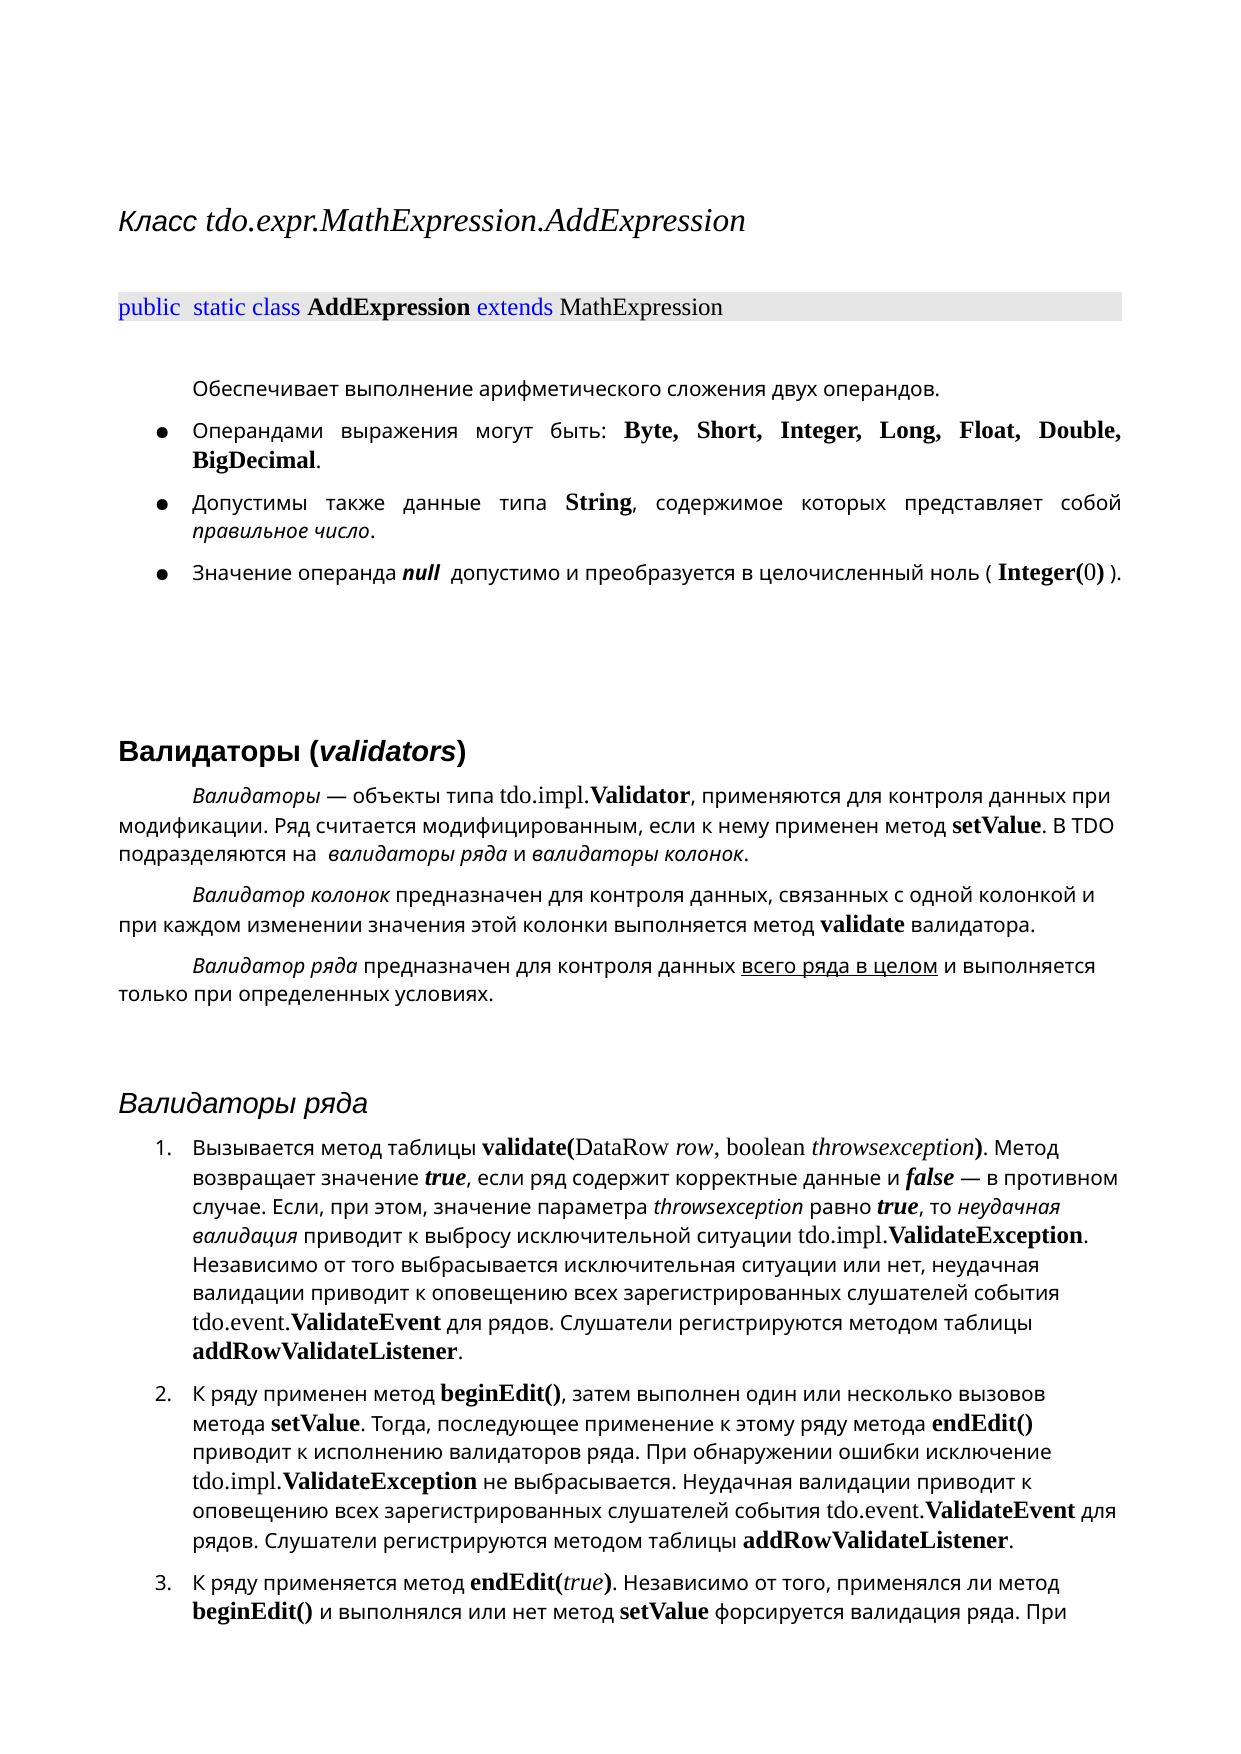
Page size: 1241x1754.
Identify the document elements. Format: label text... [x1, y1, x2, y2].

subtitle Валидаторы (validators) [118, 734, 1122, 768]
list К ряду применяется метод endEdit(true). Независимо от того, применялся ли метод beginEdit() и выполнялся или нет метод setValue форсируется валидация ряда. При [154, 1567, 1122, 1626]
text Класс tdo.expr.MathExpression.AddExpression [118, 200, 1122, 238]
list К ряду применен метод beginEdit(), затем выполнен один или несколько вызовов метода setValue. Тогда, последующее применение к этому ряду метода endEdit() приводит к исполнению валидаторов ряда. При обнаружении ошибки исключение tdo.impl.ValidateException не выбрасывается. Неудачная валидации приводит к оповещению всех зарегистрированных слушателей события tdo.event.ValidateEvent для рядов. Слушатели регистрируются методом таблицы addRowValidateListener. [154, 1378, 1122, 1554]
text Обеспечивает выполнение арифметического сложения двух операндов. [118, 374, 1122, 403]
text public static class AddExpression extends MathExpression [118, 292, 1122, 321]
text Валидатор колонок предназначен для контроля данных, связанных с одной колонкой и при каждом изменении значения этой колонки выполняется метод validate валидатора. [118, 880, 1122, 938]
text Валидаторы — объекты типа tdo.impl.Validator, применяются для контроля данных при модификации. Ряд считается модифицированным, если к нему применен метод setValue. В TDO подразделяются на валидаторы ряда и валидаторы колонок. [118, 780, 1122, 868]
list Операндами выражения могут быть: Byte, Short, Integer, Long, Float, Double, BigDecimal. [154, 415, 1122, 474]
list Допустимы также данные типа String, содержимое которых представляет собой правильное число. [154, 487, 1122, 544]
list Значение операнда null допустимо и преобразуется в целочисленный ноль ( Integer(0) ). [154, 557, 1122, 615]
text Валидатор ряда предназначен для контроля данных всего ряда в целом и выполняется только при определенных условиях. [118, 951, 1122, 1008]
subtitle Валидаторы ряда [118, 1086, 1122, 1119]
list Вызывается метод таблицы validate(DataRow row, boolean throwsexception). Метод возвращает значение true, если ряд содержит корректные данные и false — в противном случае. Если, при этом, значение параметра throwsexception равно true, то неудачная валидация приводит к выбросу исключительной ситуации tdo.impl.ValidateException. Независимо от того выбрасывается исключительная ситуации или нет, неудачная валидации приводит к оповещению всех зарегистрированных слушателей события tdo.event.ValidateEvent для рядов. Слушатели регистрируются методом таблицы addRowValidateListener. [154, 1132, 1122, 1366]
